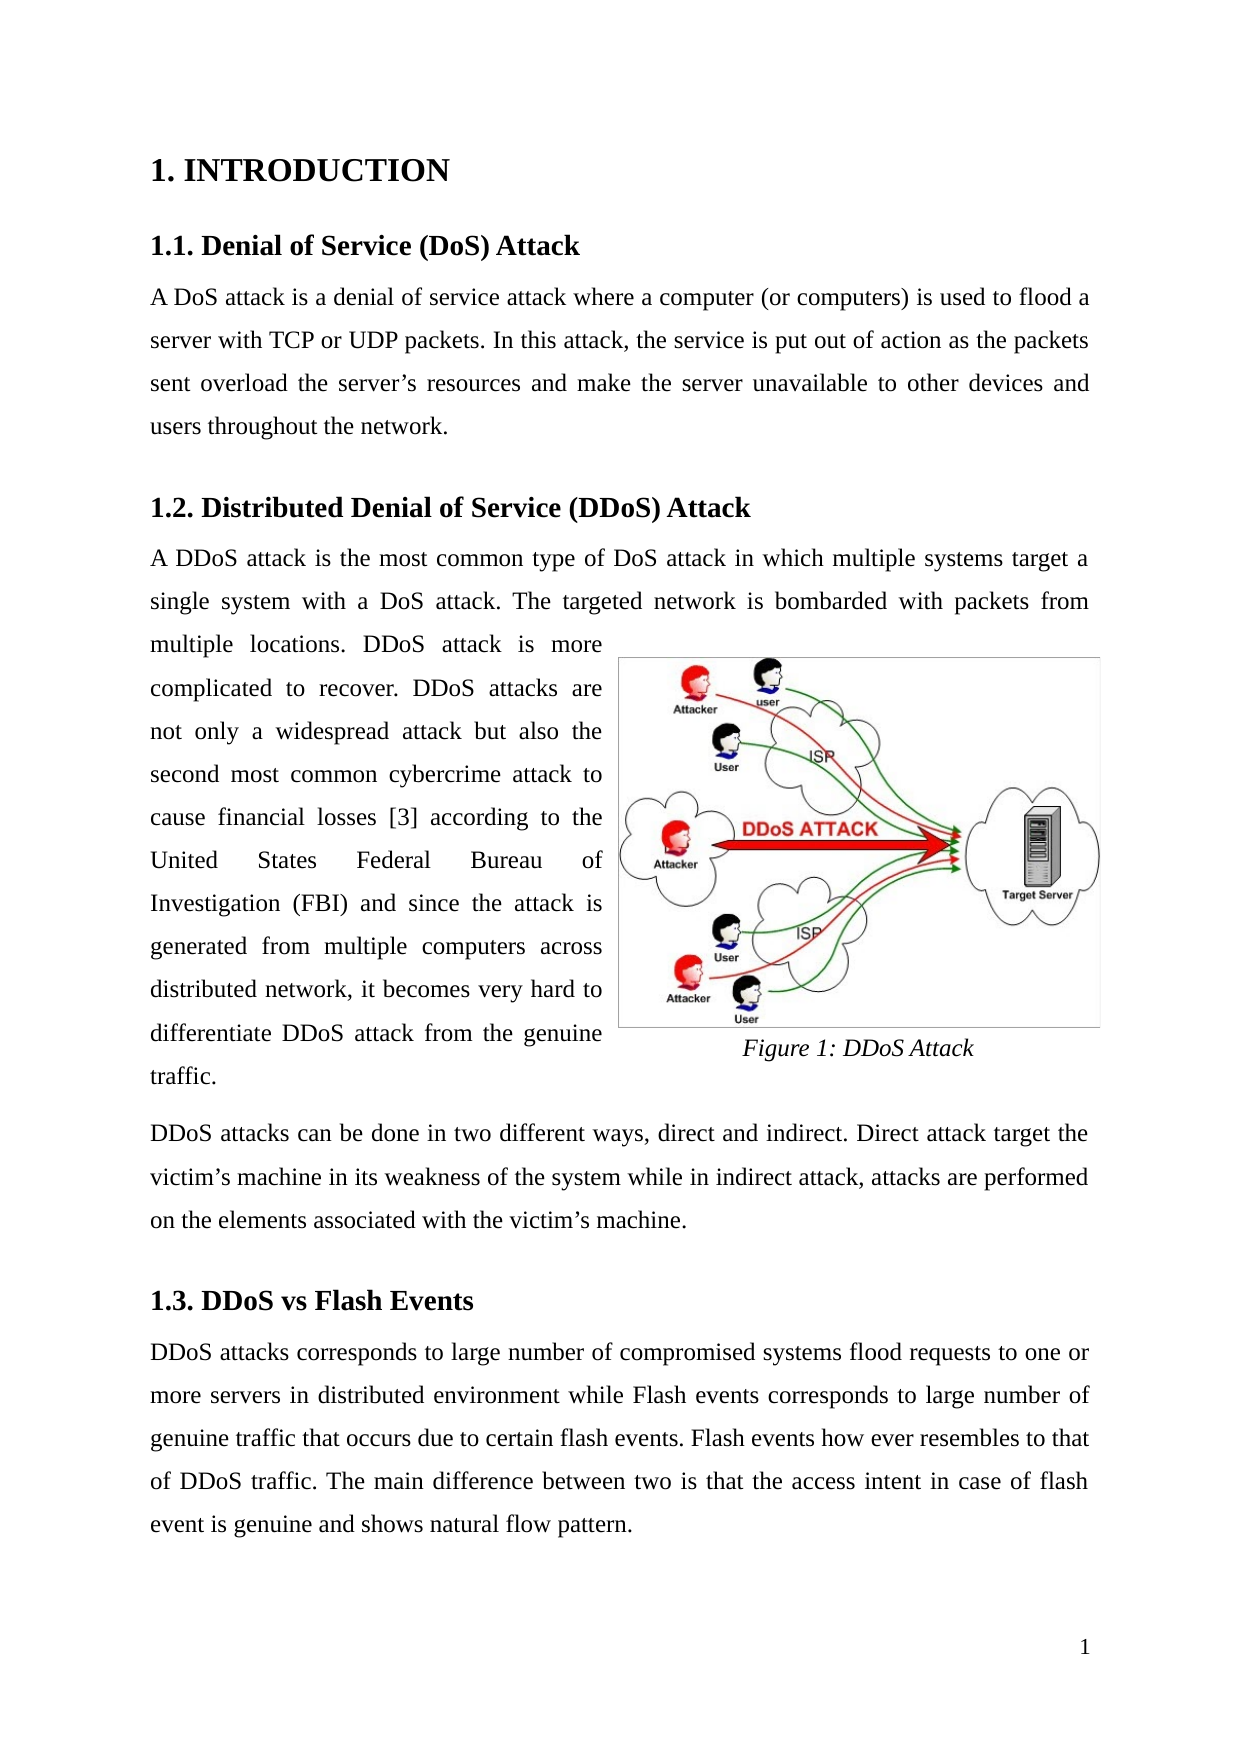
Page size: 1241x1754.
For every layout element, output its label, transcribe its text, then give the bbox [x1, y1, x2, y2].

text A DDoS attack is the most common type of DoS attack in which multiple systems target a single system with a DoS attack. The targeted network is bombarded with packets from multiple locations. DDoS attack is more complicated to recover. DDoS attacks are not only a widespread attack but also the second most common cybercrime attack to cause financial losses [3] according to the United States Federal Bureau of Investigation (FBI) and since the attack is generated from multiple computers across distributed network, it becomes very hard to differentiate DDoS attack from the genuine traffic. [150, 543, 1100, 1089]
subtitle 1.3. DDoS vs Flash Events [150, 1283, 1091, 1317]
subtitle 1.1. Denial of Service (DoS) Attack [150, 228, 1091, 262]
picture [618, 657, 1101, 1028]
subtitle 1.2. Distributed Denial of Service (DDoS) Attack [150, 490, 1091, 523]
text DDoS attacks corresponds to large number of compromised systems flood requests to one or more servers in distributed environment while Flash events corresponds to large number of genuine traffic that occurs due to certain flash events. Flash events how ever resembles to that of DDoS traffic. The main difference between two is that the access intent in case of flash event is genuine and shows natural flow pattern. [150, 1337, 1091, 1538]
text A DoS attack is a denial of service attack where a computer (or computers) is used to flood a server with TCP or UDP packets. In this attack, the service is put out of action as the packets sent overload the server’s resources and make the server unavailable to other devices and users throughout the network. [150, 282, 1091, 440]
subtitle 1. INTRODUCTION [150, 150, 1091, 188]
text DDoS attacks can be done in two different ways, direct and indirect. Direct attack target the victim’s machine in its weakness of the system while in indirect attack, attacks are performed on the elements associated with the victim’s machine. [150, 1118, 1091, 1233]
text Figure 1: DDoS Attack [618, 1028, 1100, 1062]
